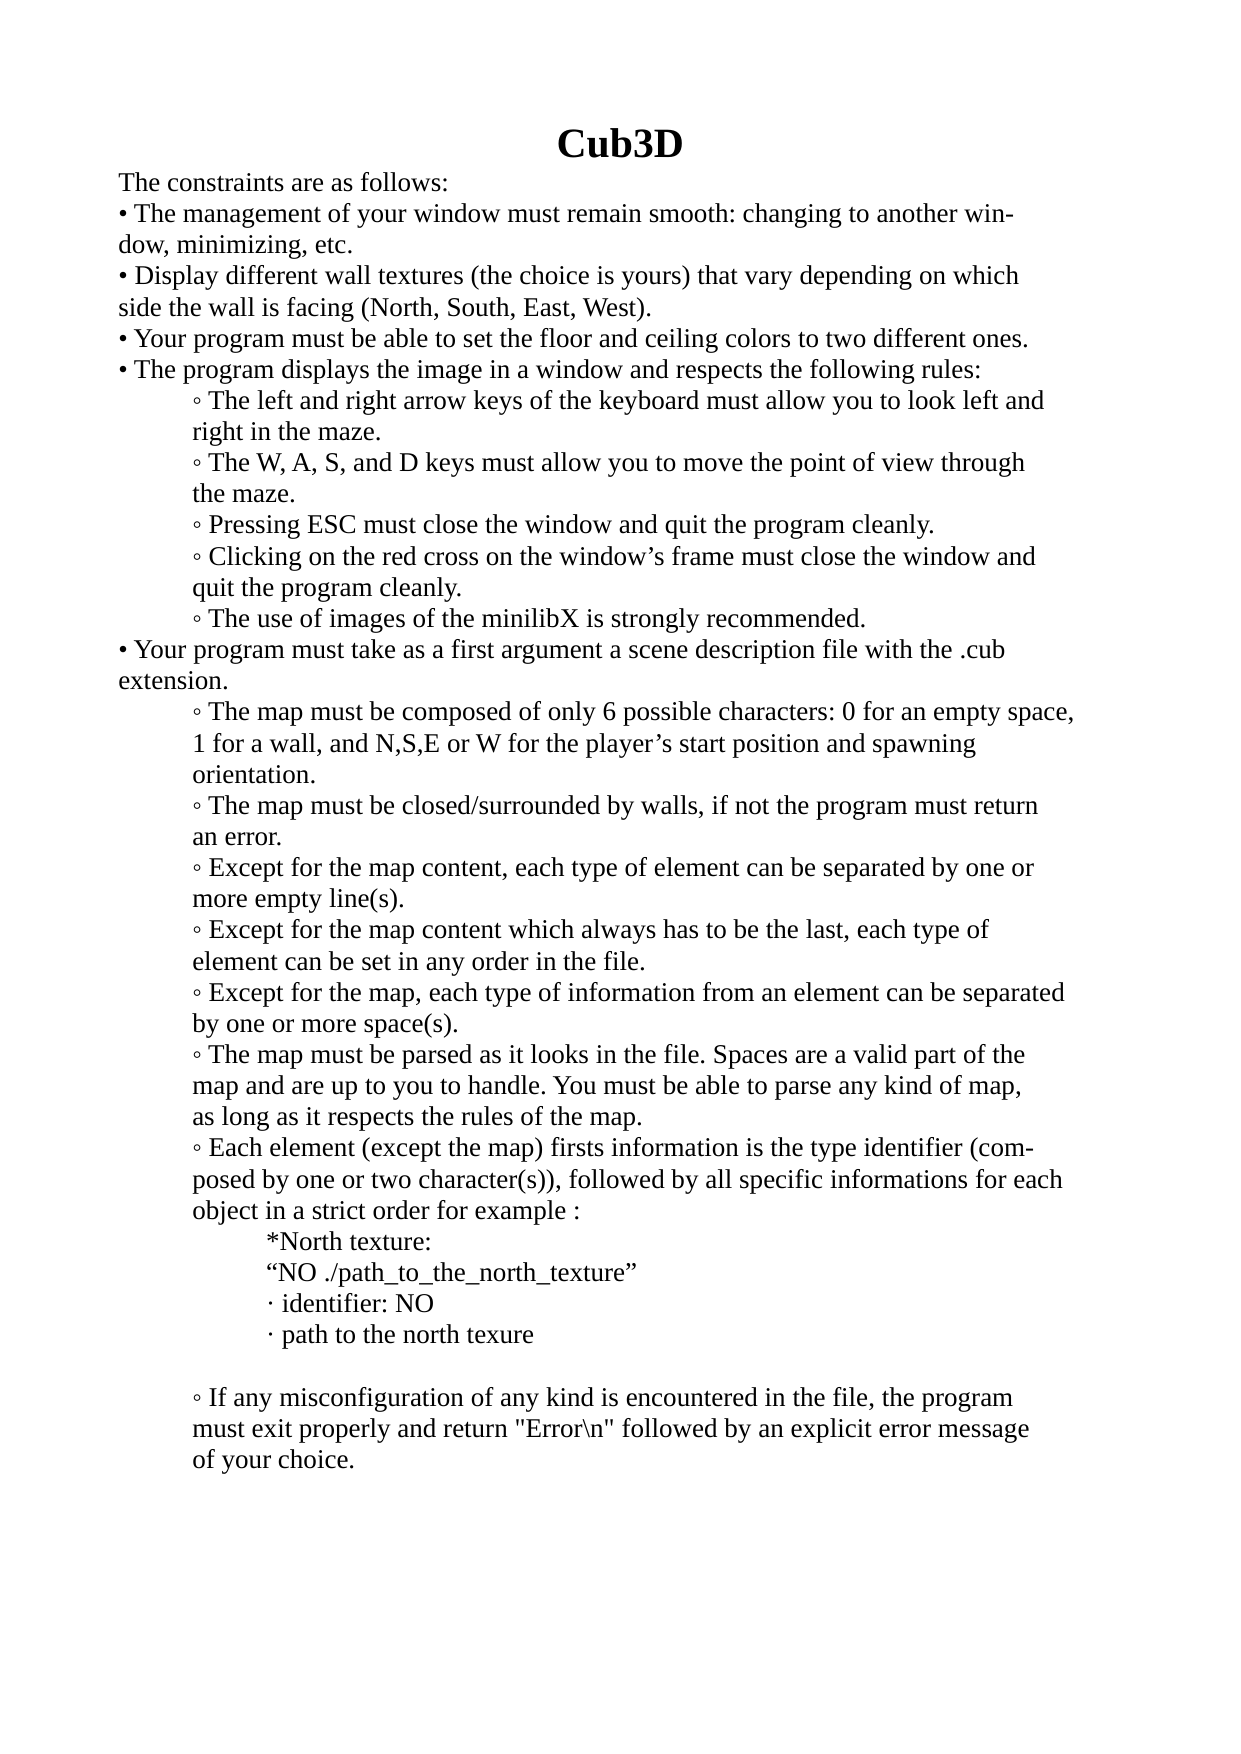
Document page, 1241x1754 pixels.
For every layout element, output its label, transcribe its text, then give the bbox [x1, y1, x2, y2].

text map and are up to you to handle. You must be able to parse any kind of map, [118, 1069, 1122, 1100]
text ◦ The map must be closed/surrounded by walls, if not the program must return [118, 789, 1122, 820]
text of your choice. [118, 1443, 1122, 1474]
text ◦ Except for the map content, each type of element can be separated by one or [118, 851, 1122, 882]
text the maze. [118, 477, 1122, 509]
text ◦ The W, A, S, and D keys must allow you to move the point of view through [118, 446, 1122, 477]
text ◦ The use of images of the minilibX is strongly recommended. [118, 602, 1122, 633]
text ◦ Clicking on the red cross on the window’s frame must close the window and [118, 540, 1122, 571]
text ◦ Pressing ESC must close the window and quit the program cleanly. [118, 509, 1122, 540]
text “NO ./path_to_the_north_texture” [118, 1256, 1122, 1287]
text • Display different wall textures (the choice is yours) that vary depending on which [118, 259, 1122, 291]
text ◦ The left and right arrow keys of the keyboard must allow you to look left and [118, 384, 1122, 415]
text ◦ If any misconfiguration of any kind is encountered in the file, the program [118, 1381, 1122, 1412]
text element can be set in any order in the file. [118, 945, 1122, 976]
text right in the maze. [118, 415, 1122, 446]
text dow, minimizing, etc. [118, 228, 1122, 259]
text by one or more space(s). [118, 1007, 1122, 1038]
text an error. [118, 820, 1122, 851]
text • The management of your window must remain smooth: changing to another win- [118, 197, 1122, 228]
text ◦ The map must be parsed as it looks in the file. Spaces are a valid part of the [118, 1038, 1122, 1069]
text side the wall is facing (North, South, East, West). [118, 291, 1122, 322]
text ◦ Except for the map content which always has to be the last, each type of [118, 913, 1122, 945]
text The constraints are as follows: [118, 166, 1122, 197]
text ◦ The map must be composed of only 6 possible characters: 0 for an empty space, [118, 696, 1122, 727]
text posed by one or two character(s)), followed by all specific informations for each [118, 1163, 1122, 1194]
text must exit properly and return "Error\n" followed by an explicit error message [118, 1412, 1122, 1443]
text • Your program must take as a first argument a scene description file with the .cub [118, 633, 1122, 664]
text • The program displays the image in a window and respects the following rules: [118, 353, 1122, 384]
text ◦ Each element (except the map) firsts information is the type identifier (com- [118, 1132, 1122, 1163]
text as long as it respects the rules of the map. [118, 1100, 1122, 1132]
text object in a strict order for example : [118, 1194, 1122, 1225]
text orientation. [118, 758, 1122, 789]
text • Your program must be able to set the floor and ceiling colors to two different ones. [118, 322, 1122, 353]
text 1 for a wall, and N,S,E or W for the player’s start position and spawning [118, 727, 1122, 758]
text Cub3D [118, 118, 1122, 166]
text · path to the north texure [118, 1318, 1122, 1349]
text · identifier: NO [118, 1287, 1122, 1318]
text ◦ Except for the map, each type of information from an element can be separated [118, 976, 1122, 1007]
text quit the program cleanly. [118, 571, 1122, 602]
text more empty line(s). [118, 882, 1122, 913]
text *North texture: [118, 1225, 1122, 1256]
text extension. [118, 664, 1122, 696]
